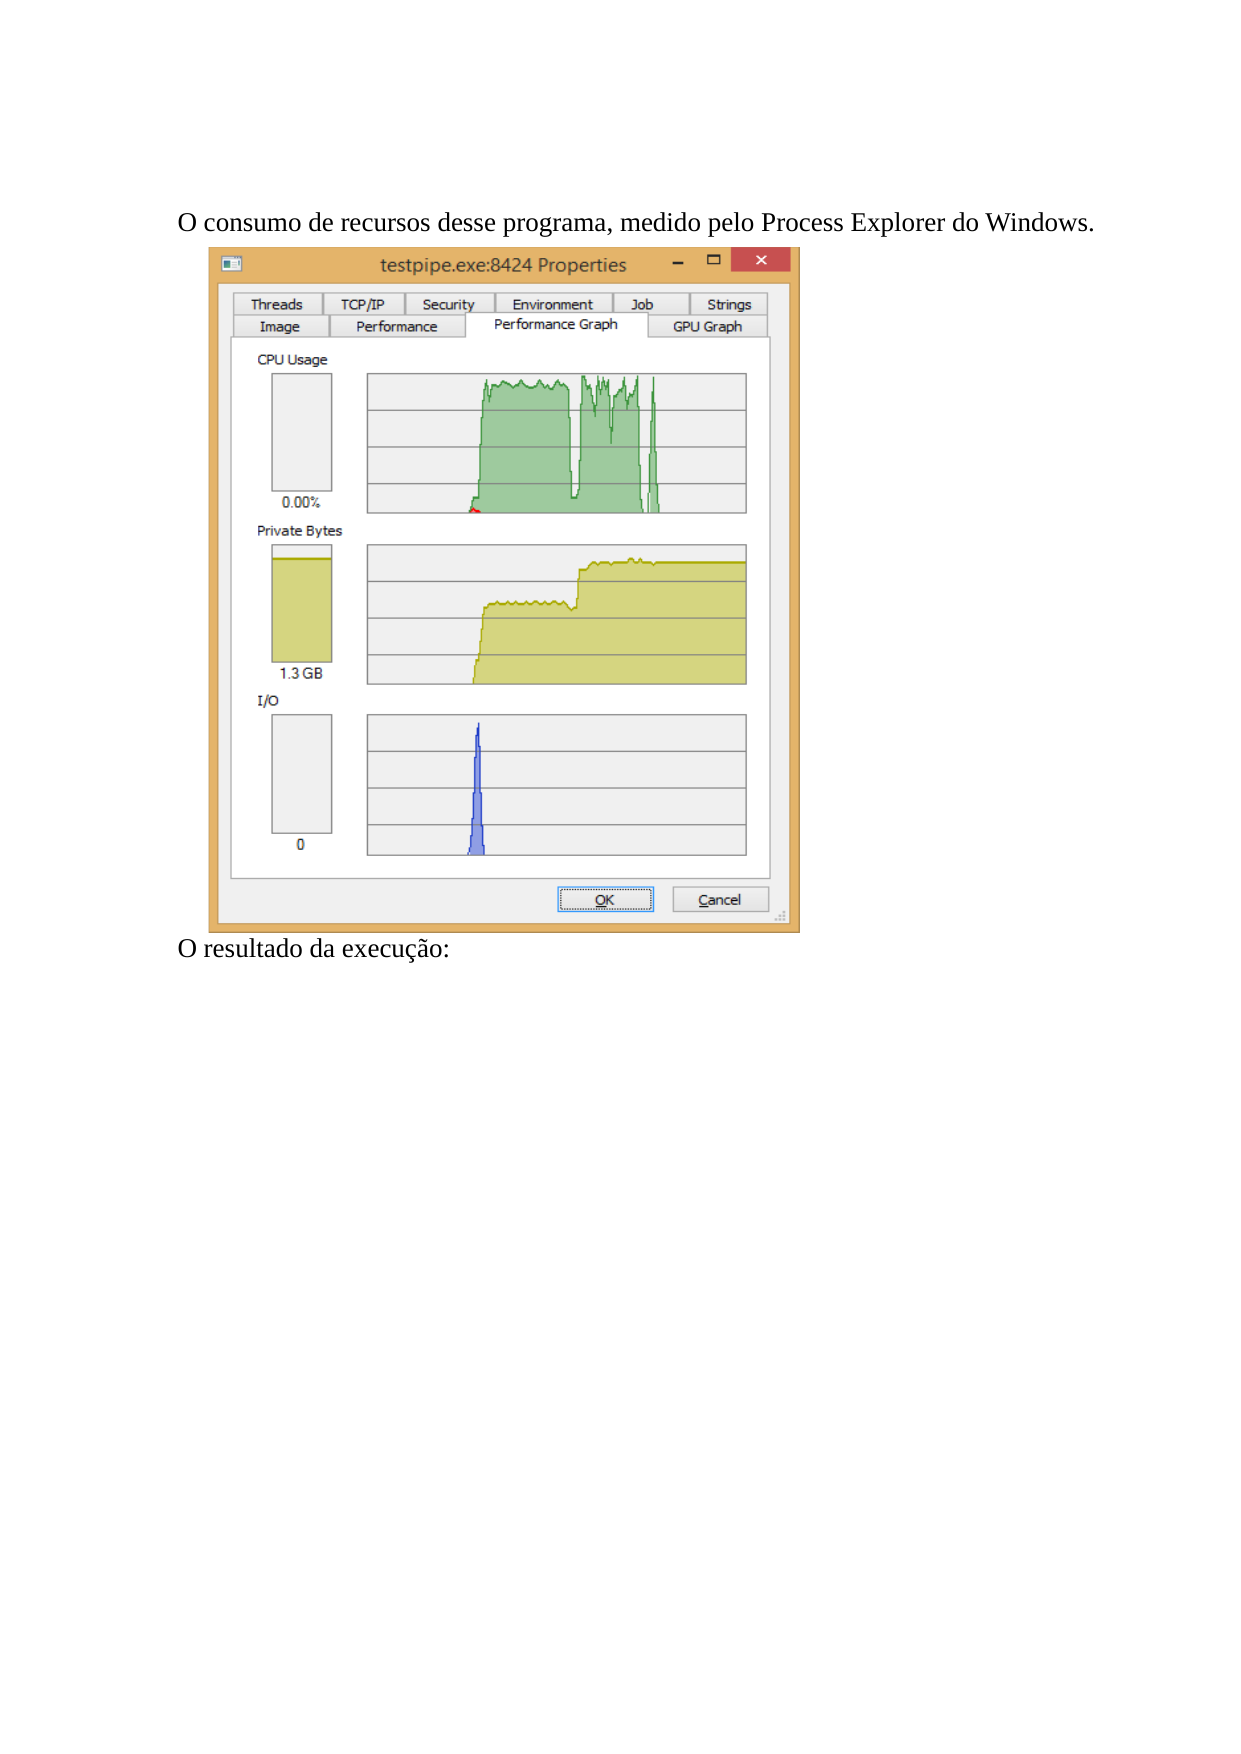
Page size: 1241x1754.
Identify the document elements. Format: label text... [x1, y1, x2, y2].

picture [208, 247, 800, 933]
text O consumo de recursos desse programa, medido pelo Process Explorer do Windows. [177, 206, 1122, 237]
text O resultado da execução: [177, 237, 1122, 963]
